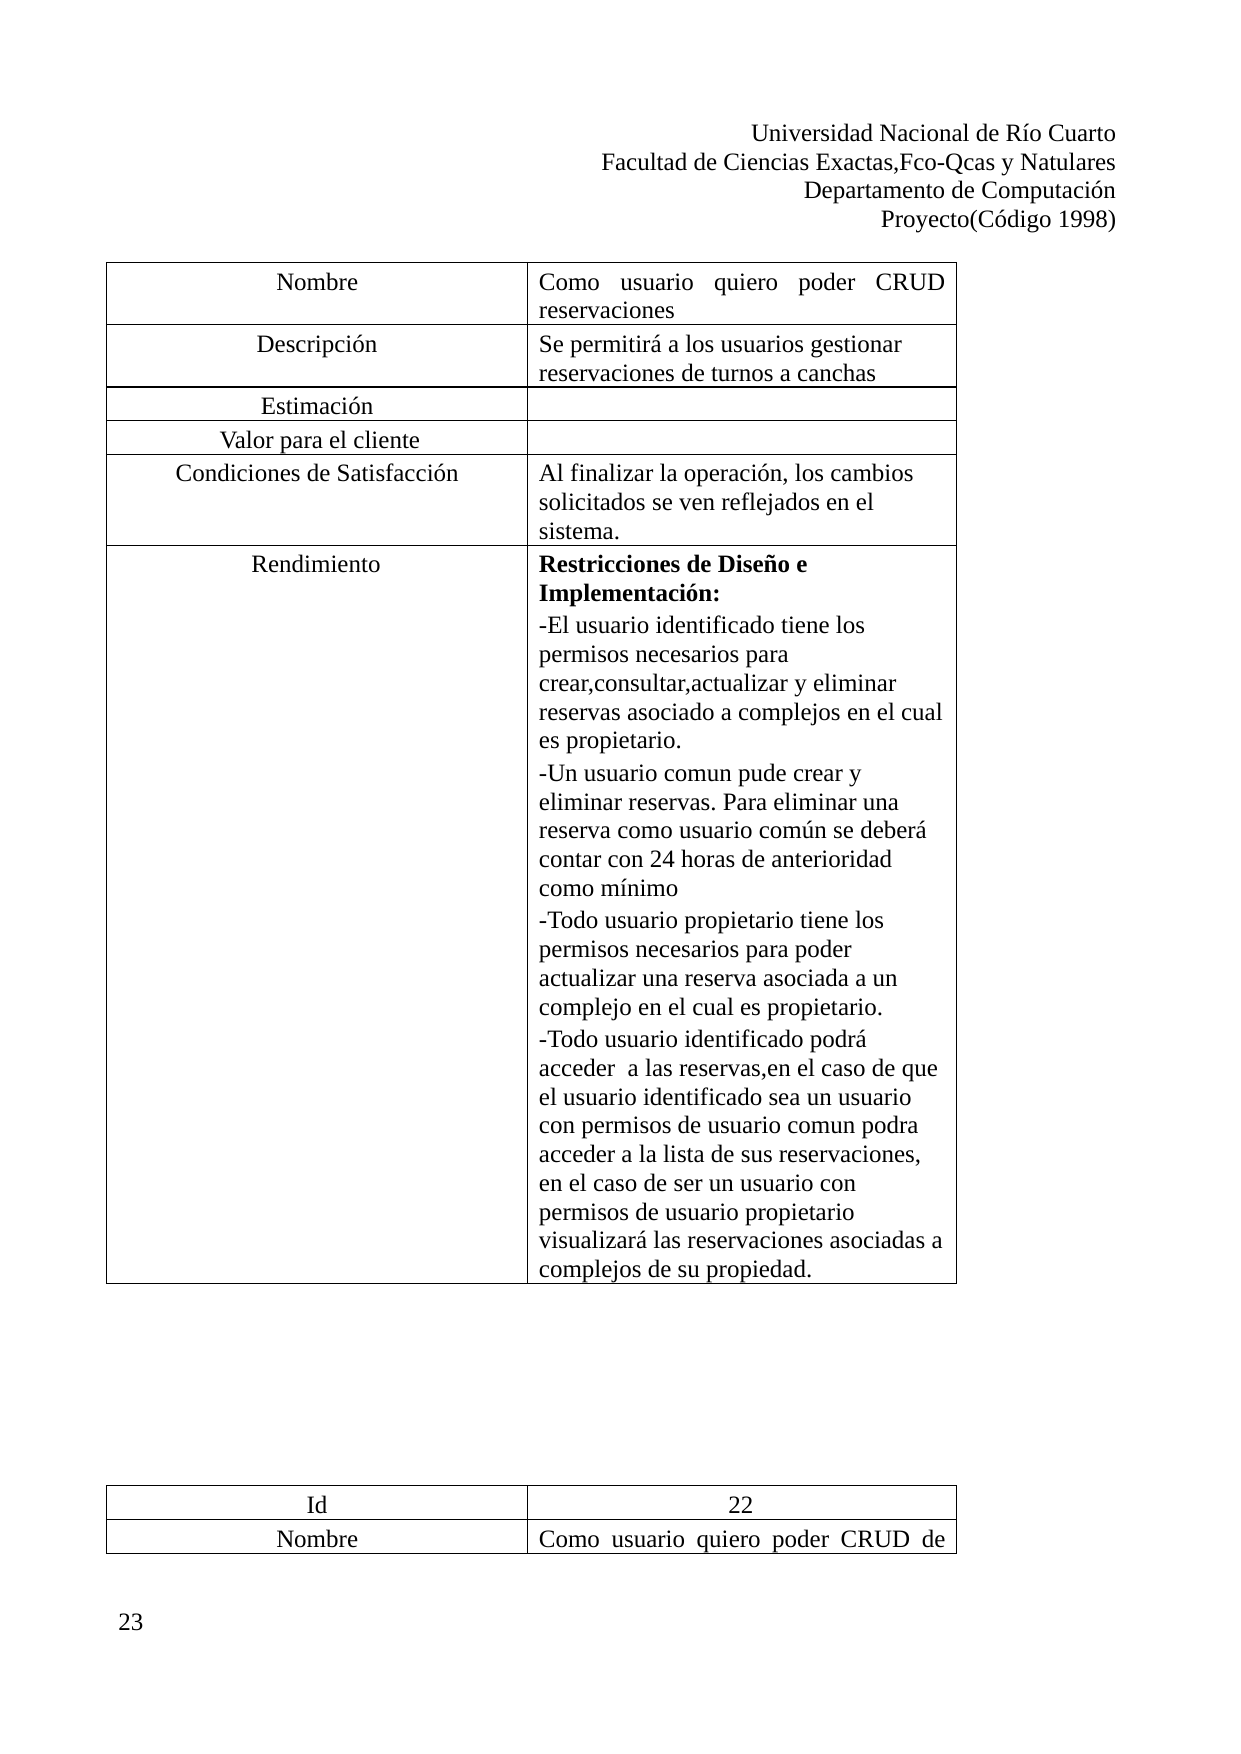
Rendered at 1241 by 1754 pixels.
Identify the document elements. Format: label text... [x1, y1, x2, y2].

table_cell Condiciones de Satisfacción [107, 455, 527, 544]
table_cell [528, 388, 956, 420]
table_cell Se permitirá a los usuarios gestionar reservaciones de turnos a canchas [528, 325, 956, 386]
table_cell Restricciones de Diseño e Implementación: -El usuario identificado tiene los permisos necesarios para crear,consultar,actualizar y eliminar reservas asociado a complejos en el cual es propietario. -Un usuario comun pude crear y eliminar reservas. Para eliminar una reserva como usuario común se deberá contar con 24 horas de anterioridad como mínimo -Todo usuario propietario tiene los permisos necesarios para poder actualizar una reserva asociada a un complejo en el cual es propietario. -Todo usuario identificado podrá acceder a las reservas,en el caso de que el usuario identificado sea un usuario con permisos de usuario comun podra acceder a la lista de sus reservaciones, en el caso de ser un usuario con permisos de usuario propietario visualizará las reservaciones asociadas a complejos de su propiedad. [528, 546, 956, 1283]
table_header Id [107, 1486, 527, 1519]
table_cell [528, 421, 956, 453]
table_cell Al finalizar la operación, los cambios solicitados se ven reflejados en el sistema. [528, 455, 956, 544]
table_cell Como usuario quiero poder CRUD de [528, 1520, 956, 1552]
table_header 22 [528, 1486, 956, 1519]
table_cell Nombre [107, 263, 527, 324]
table_cell Descripción [107, 325, 527, 386]
table_cell Rendimiento [107, 546, 527, 1283]
table_cell Nombre [107, 1520, 527, 1552]
table_cell Como usuario quiero poder CRUD reservaciones [528, 263, 956, 324]
table_cell Valor para el cliente [107, 421, 527, 453]
table_cell Estimación [107, 388, 527, 420]
